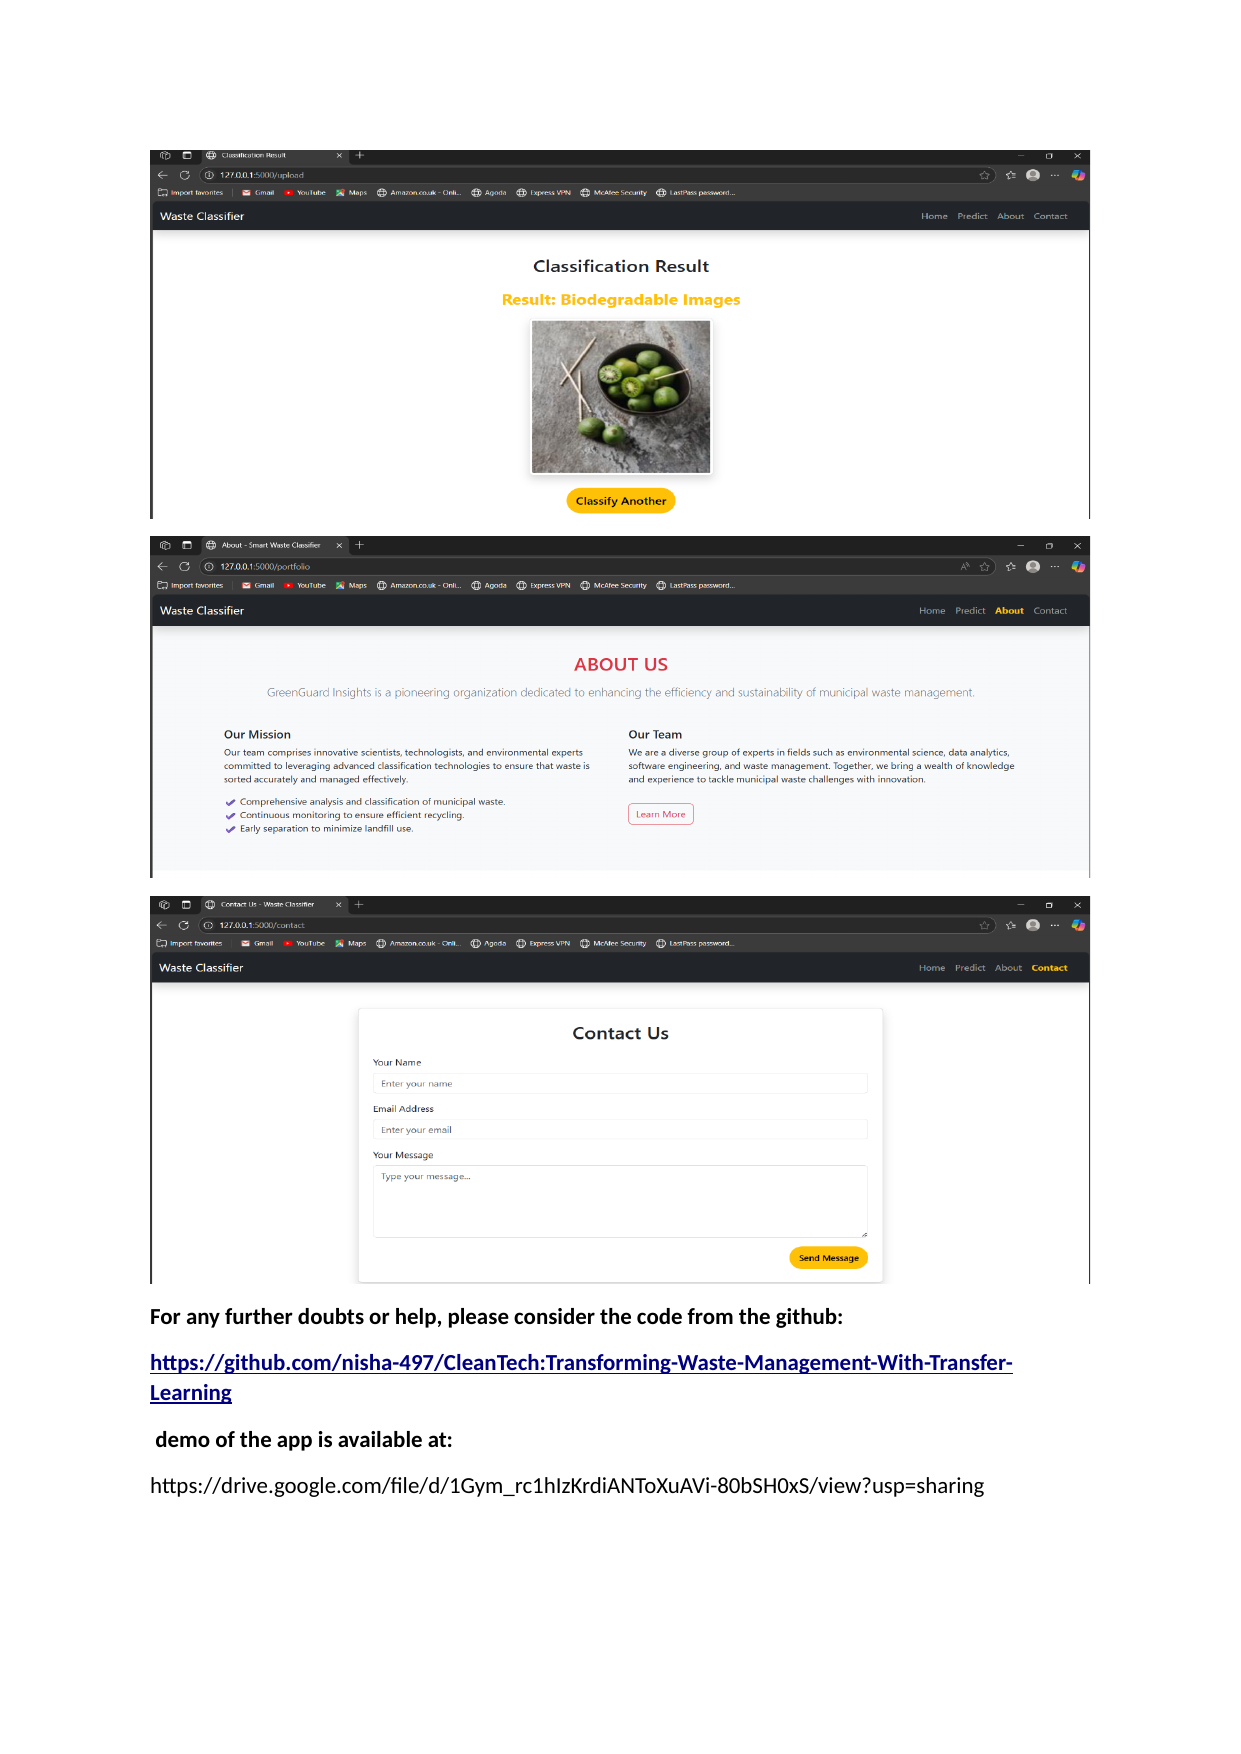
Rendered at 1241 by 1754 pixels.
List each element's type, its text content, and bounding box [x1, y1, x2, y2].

text https://github.com/nisha-497/CleanTech:Transforming-Waste-Management-With-Transfer-Learning [150, 1348, 1090, 1406]
text For any further doubts or help, please consider the code from the github: [150, 1302, 1090, 1330]
text demo of the app is available at: [150, 1425, 1090, 1453]
text https://drive.google.com/file/d/1Gym_rc1hIzKrdiANToXuAVi-80bSH0xS/view?usp=sharing [150, 1471, 1090, 1499]
